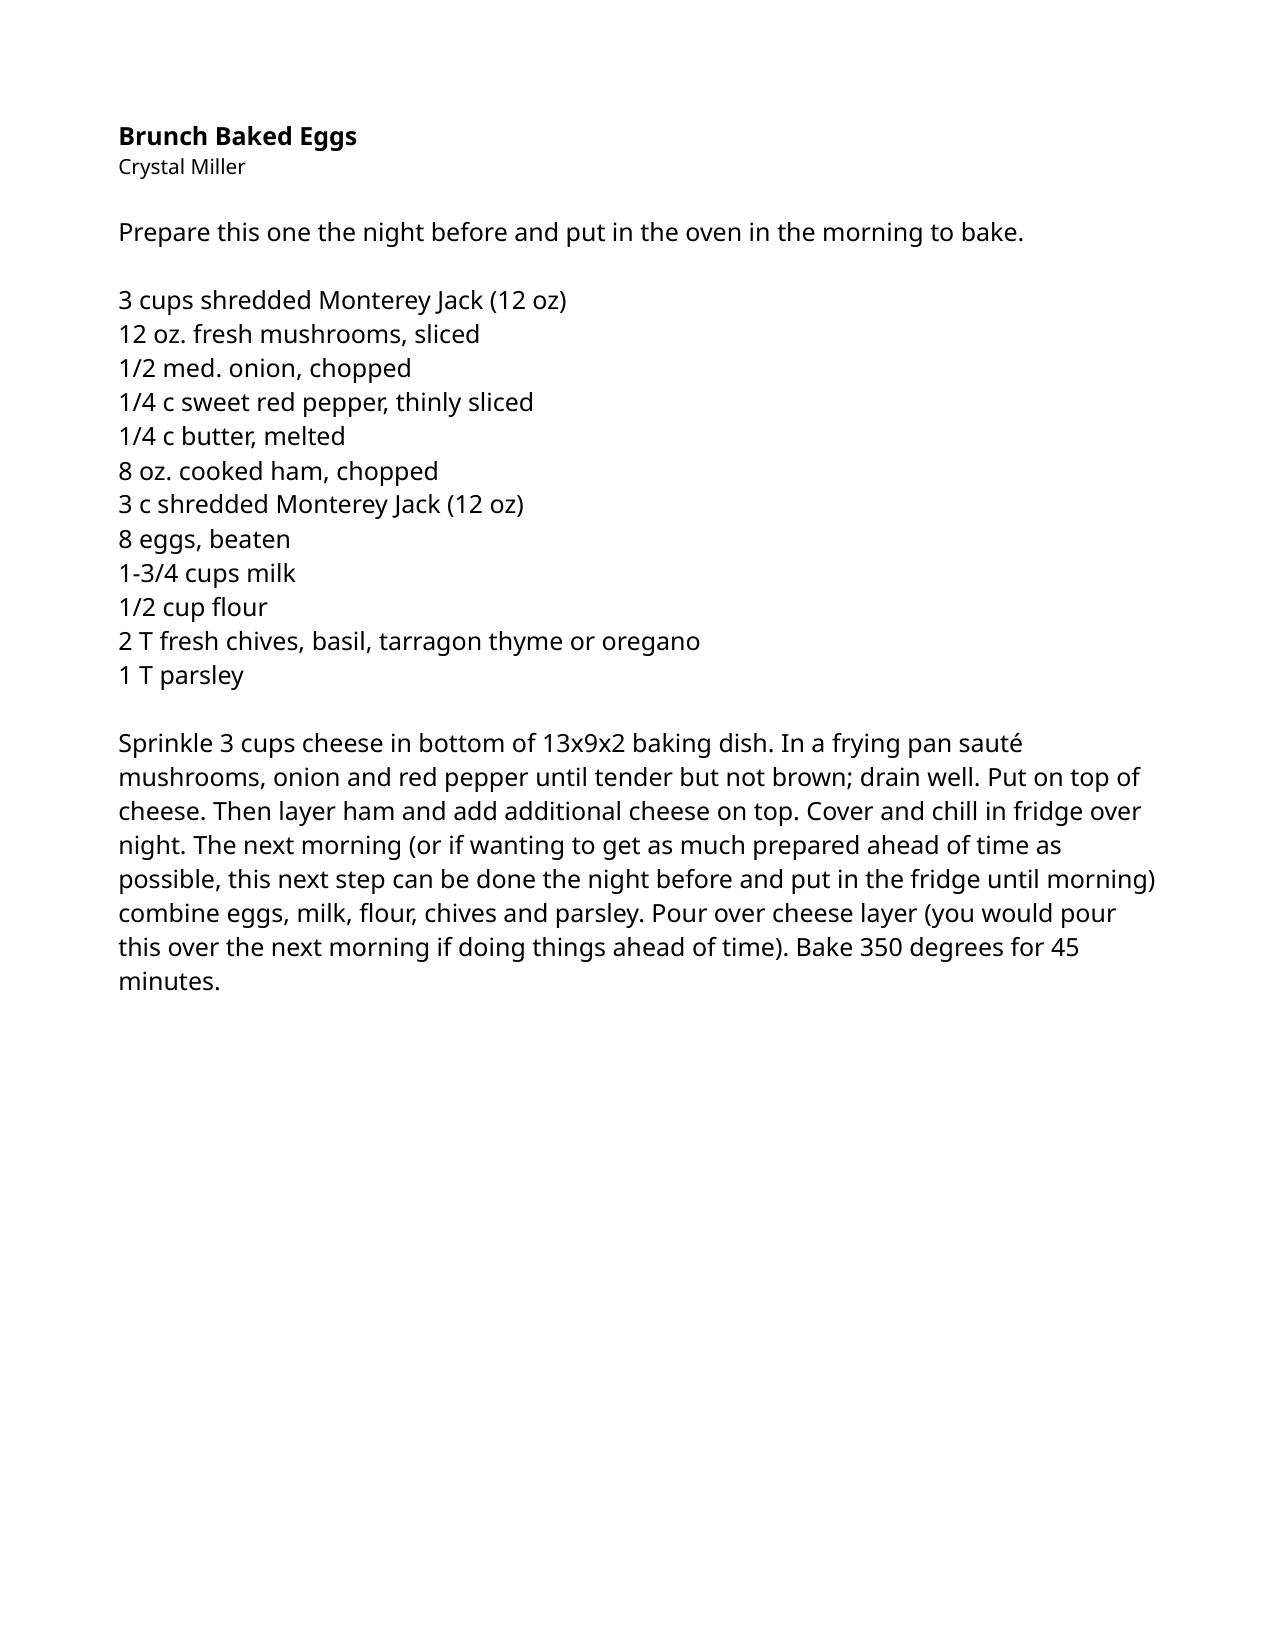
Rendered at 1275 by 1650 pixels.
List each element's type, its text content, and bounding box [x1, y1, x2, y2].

text Brunch Baked Eggs Crystal Miller Prepare this one the night before and put in the oven in the morning to bake. 3 cups shredded Monterey Jack (12 oz) 12 oz. fresh mushrooms, sliced 1/2 med. onion, chopped 1/4 c sweet red pepper, thinly sliced 1/4 c butter, melted 8 oz. cooked ham, chopped 3 c shredded Monterey Jack (12 oz) 8 eggs, beaten 1-3/4 cups milk 1/2 cup flour 2 T fresh chives, basil, tarragon thyme or oregano 1 T parsley Sprinkle 3 cups cheese in bottom of 13x9x2 baking dish. In a frying pan sauté mushrooms, onion and red pepper until tender but not brown; drain well. Put on top of cheese. Then layer ham and add additional cheese on top. Cover and chill in fridge over night. The next morning (or if wanting to get as much prepared ahead of time as possible, this next step can be done the night before and put in the fridge until morning) combine eggs, milk, flour, chives and parsley. Pour over cheese layer (you would pour this over the next morning if doing things ahead of time). Bake 350 degrees for 45 minutes. [118, 118, 1157, 1032]
